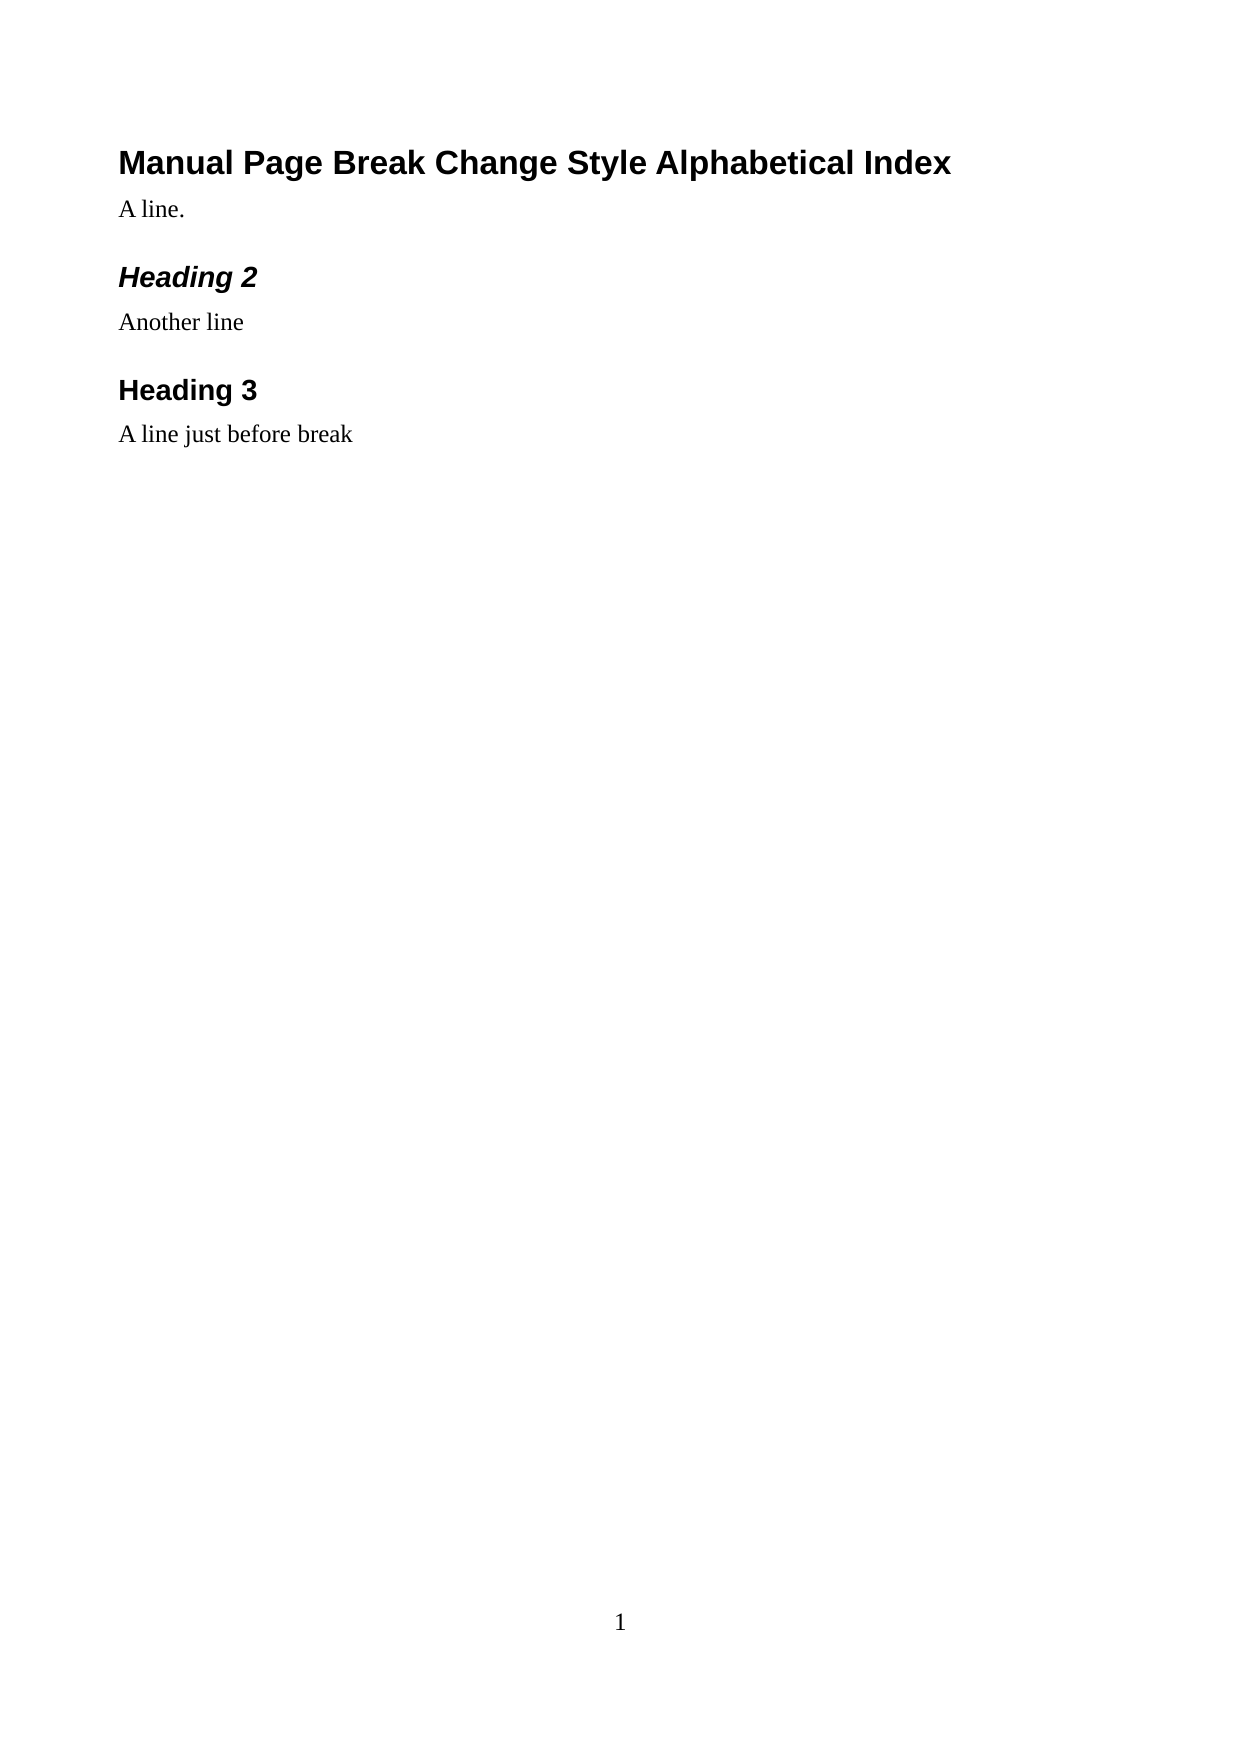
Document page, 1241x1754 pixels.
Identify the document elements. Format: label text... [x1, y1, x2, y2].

text Another line [118, 307, 1122, 335]
subtitle Manual Page Break Change Style Alphabetical Index [118, 143, 1122, 182]
subtitle Heading 3 [118, 373, 1122, 406]
text A line just before break [118, 419, 1122, 448]
text A line. [118, 194, 1122, 223]
subtitle Heading 2 [118, 261, 1122, 294]
